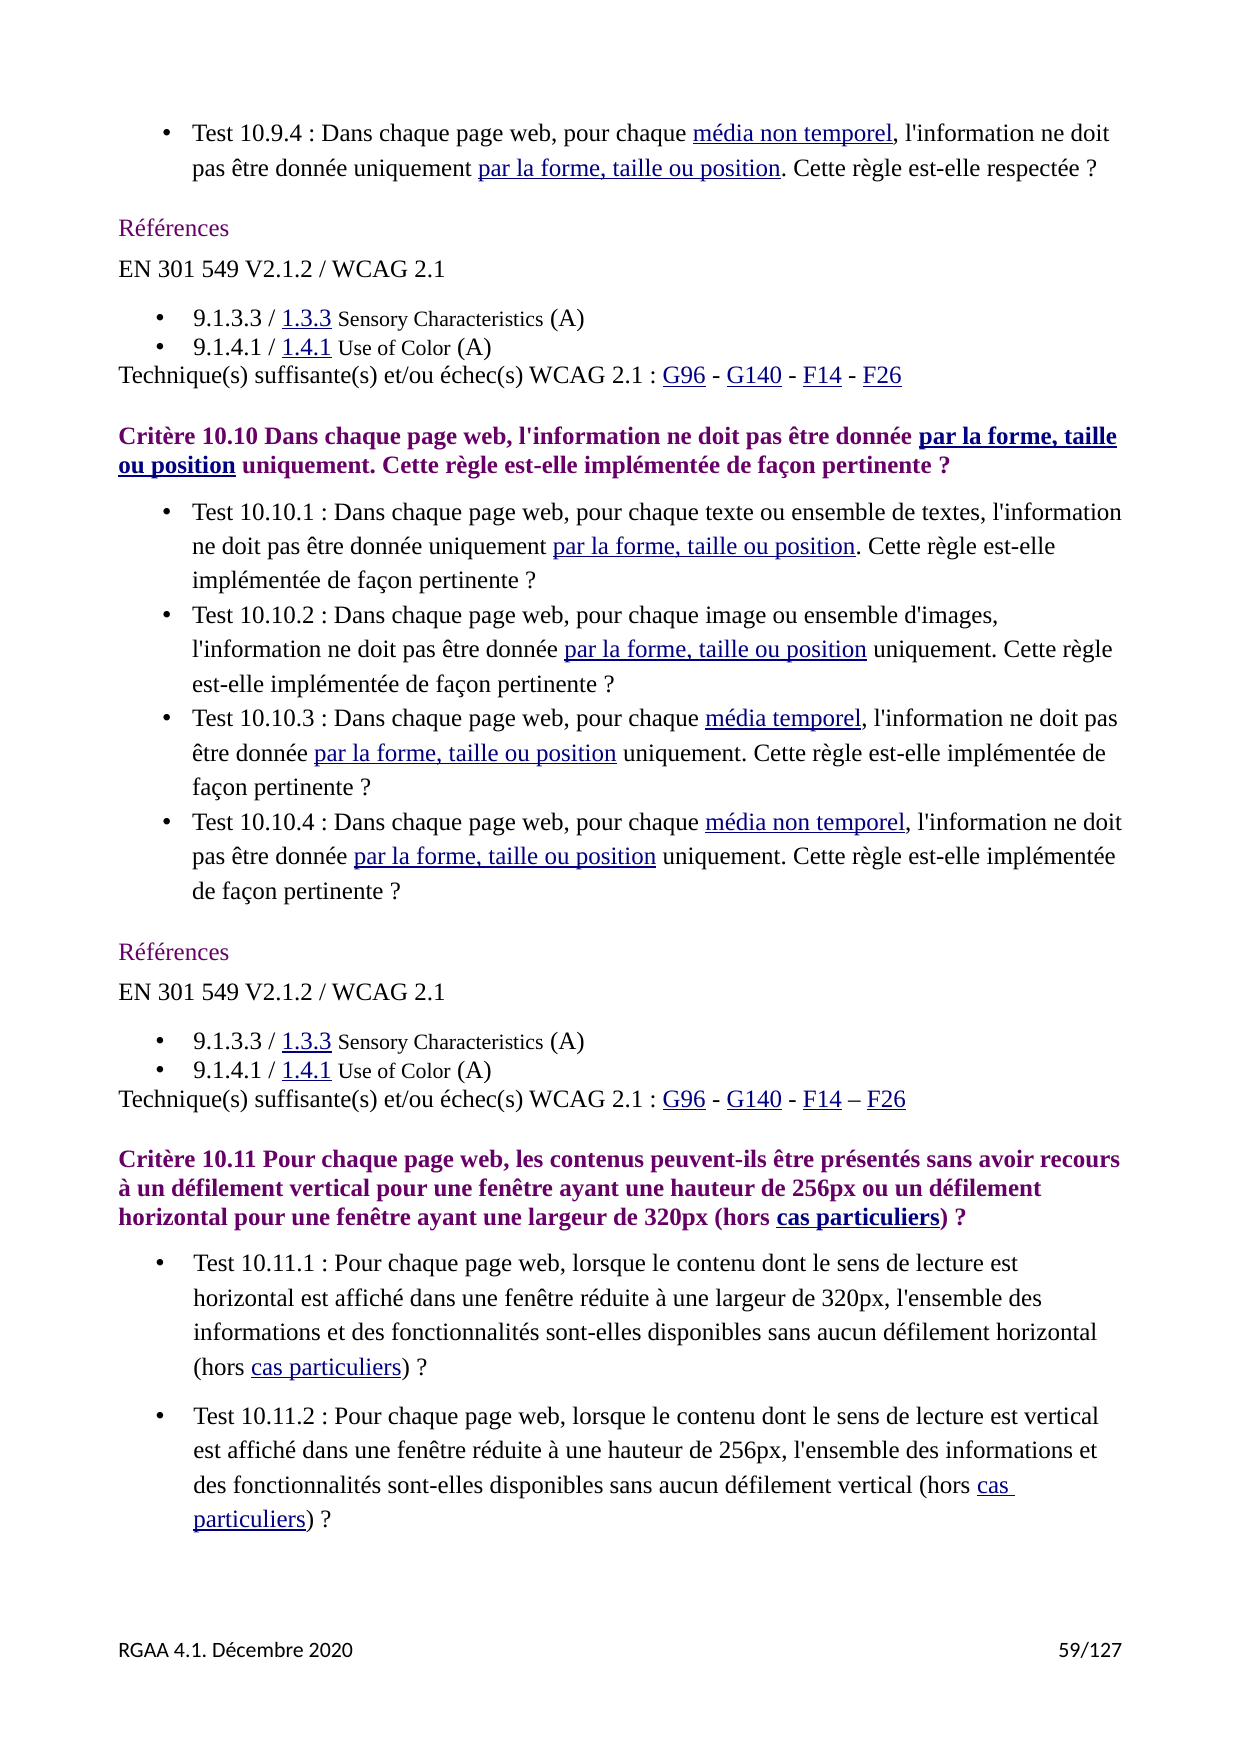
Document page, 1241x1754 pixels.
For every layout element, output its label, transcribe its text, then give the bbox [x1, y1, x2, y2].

text EN 301 549 V2.1.2 / WCAG 2.1 [118, 254, 1122, 283]
list Test 10.10.4 : Dans chaque page web, pour chaque média non temporel, l'information ne doit pas être donnée par la forme, taille ou position uniquement. Cette règle est-elle implémentée de façon pertinente ? [162, 807, 1122, 904]
list Test 10.9.4 : Dans chaque page web, pour chaque média non temporel, l'information ne doit pas être donnée uniquement par la forme, taille ou position. Cette règle est-elle respectée ? [162, 118, 1122, 181]
list Test 10.11.1 : Pour chaque page web, lorsque le contenu dont le sens de lecture est horizontal est affiché dans une fenêtre réduite à une largeur de 320px, l'ensemble des informations et des fonctionnalités sont-elles disponibles sans aucun défilement horizontal (hors cas particuliers) ? [156, 1248, 1122, 1381]
subtitle Références [118, 213, 1122, 242]
text EN 301 549 V2.1.2 / WCAG 2.1 [118, 977, 1122, 1006]
subtitle Références [118, 937, 1122, 965]
list 9.1.4.1 / 1.4.1 Use of Color (A) [156, 1055, 1122, 1084]
list Test 10.10.3 : Dans chaque page web, pour chaque média temporel, l'information ne doit pas être donnée par la forme, taille ou position uniquement. Cette règle est-elle implémentée de façon pertinente ? [162, 703, 1122, 801]
subtitle Critère 10.10 Dans chaque page web, l'information ne doit pas être donnée par la forme, taille ou position uniquement. Cette règle est-elle implémentée de façon pertinente ? [118, 421, 1122, 479]
subtitle Critère 10.11 Pour chaque page web, les contenus peuvent-ils être présentés sans avoir recours à un défilement vertical pour une fenêtre ayant une hauteur de 256px ou un défilement horizontal pour une fenêtre ayant une largeur de 320px (hors cas particuliers) ? [118, 1144, 1122, 1231]
list 9.1.4.1 / 1.4.1 Use of Color (A) [156, 332, 1122, 361]
text Technique(s) suffisante(s) et/ou échec(s) WCAG 2.1 : G96 - G140 - F14 – F26 [118, 1084, 1122, 1112]
list Test 10.11.2 : Pour chaque page web, lorsque le contenu dont le sens de lecture est vertical est affiché dans une fenêtre réduite à une hauteur de 256px, l'ensemble des informations et des fonctionnalités sont-elles disponibles sans aucun défilement vertical (hors cas particuliers) ? [156, 1401, 1122, 1533]
list 9.1.3.3 / 1.3.3 Sensory Characteristics (A) [156, 1026, 1122, 1055]
list 9.1.3.3 / 1.3.3 Sensory Characteristics (A) [156, 303, 1122, 332]
text Technique(s) suffisante(s) et/ou échec(s) WCAG 2.1 : G96 - G140 - F14 - F26 [118, 361, 1122, 389]
list Test 10.10.1 : Dans chaque page web, pour chaque texte ou ensemble de textes, l'information ne doit pas être donnée uniquement par la forme, taille ou position. Cette règle est-elle implémentée de façon pertinente ? [162, 497, 1122, 594]
list Test 10.10.2 : Dans chaque page web, pour chaque image ou ensemble d'images, l'information ne doit pas être donnée par la forme, taille ou position uniquement. Cette règle est-elle implémentée de façon pertinente ? [162, 600, 1122, 698]
